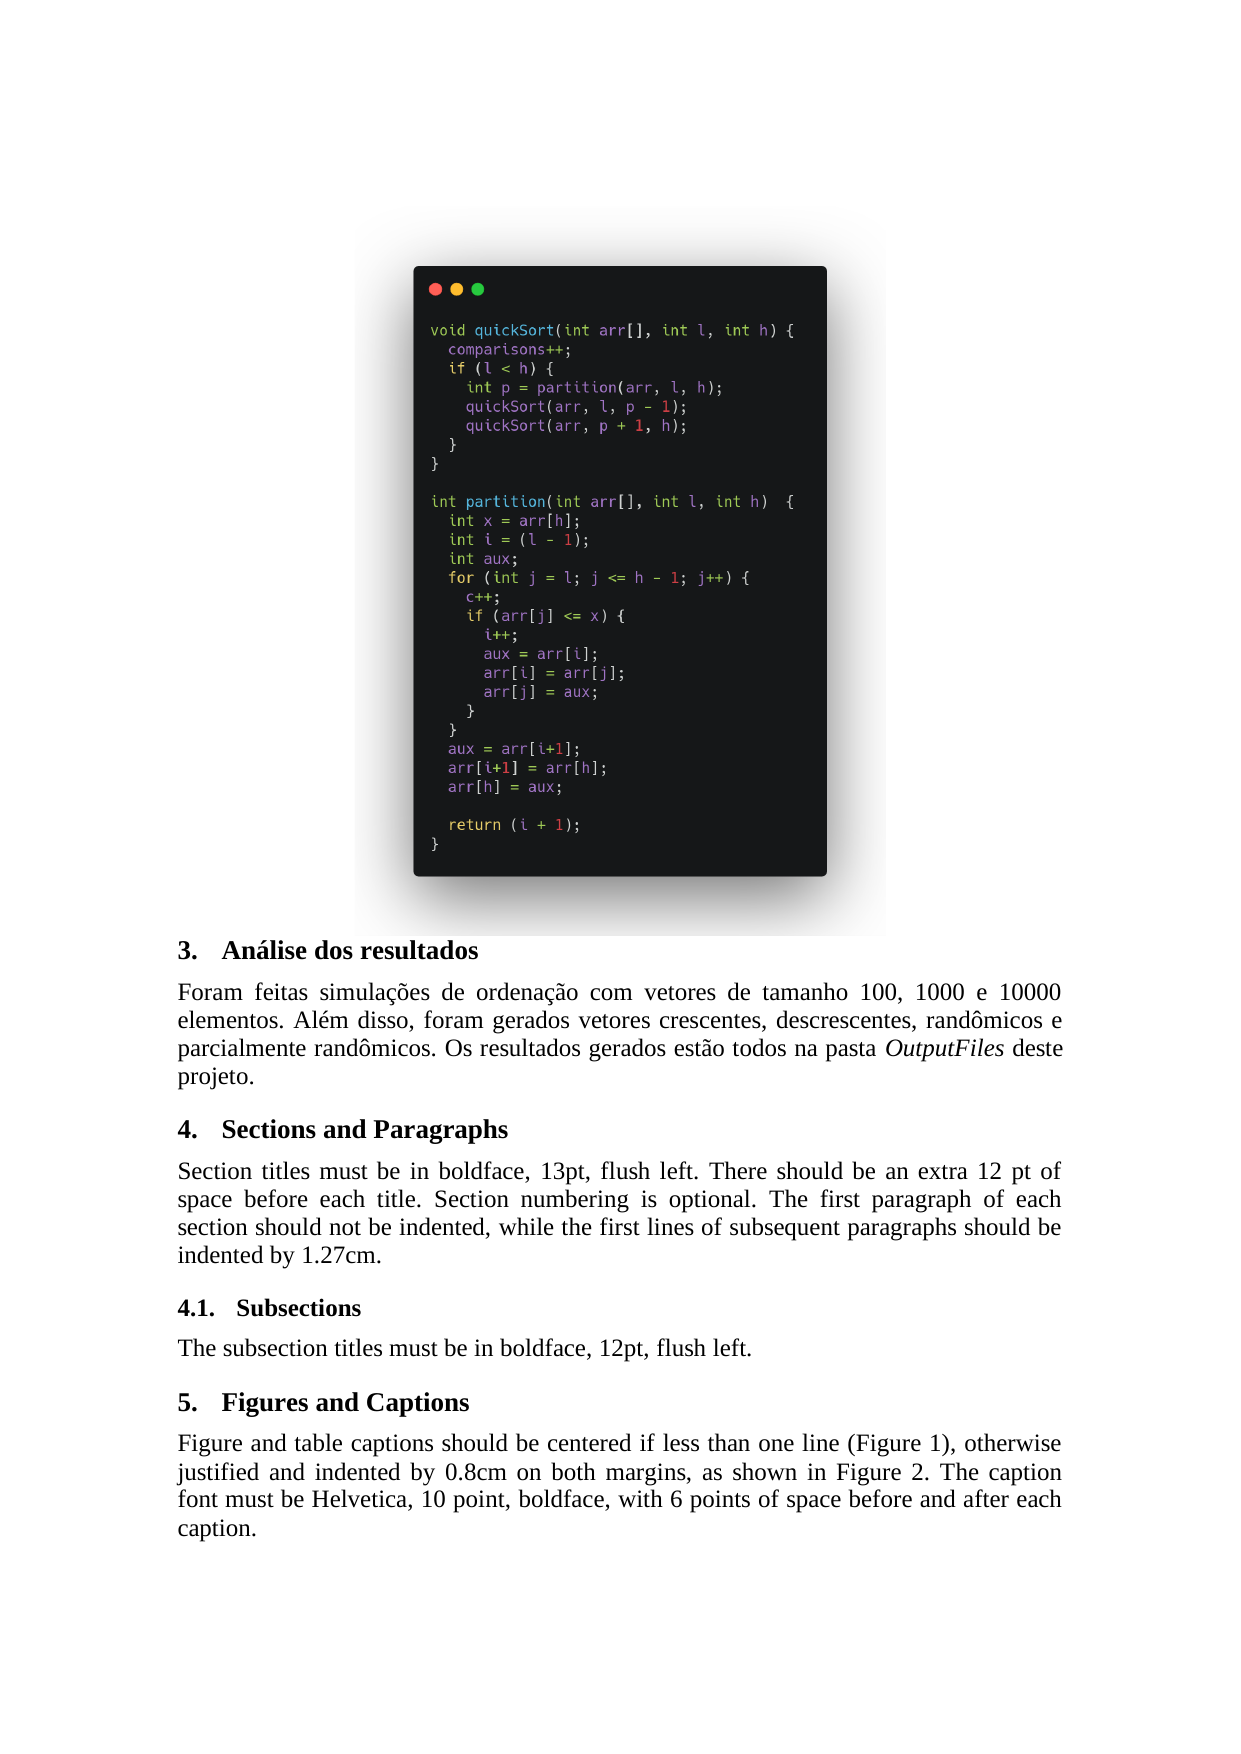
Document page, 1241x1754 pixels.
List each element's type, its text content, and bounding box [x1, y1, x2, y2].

text Figure and table captions should be centered if less than one line (Figure 1), otherwise justified and indented by 0.8cm on both margins, as shown in Figure 2. The caption font must be Helvetica, 10 point, boldface, with 6 points of space before and after each caption. [177, 1429, 1063, 1541]
text Foram feitas simulações de ordenação com vetores de tamanho 100, 1000 e 10000 elementos. Além disso, foram gerados vetores crescentes, descrescentes, randômicos e parcialmente randômicos. Os resultados gerados estão todos na pasta OutputFiles deste projeto. [177, 978, 1063, 1090]
title Análise dos resultados [177, 207, 1063, 965]
title Figures and Captions [177, 1387, 1063, 1417]
text Section titles must be in boldface, 13pt, flush left. There should be an extra 12 pt of space before each title. Section numbering is optional. The first paragraph of each section should not be indented, while the first lines of subsequent paragraphs should be indented by 1.27cm. [177, 1157, 1063, 1269]
text The subsection titles must be in boldface, 12pt, flush left. [177, 1334, 1063, 1362]
picture [354, 206, 886, 936]
title Sections and Paragraphs [177, 1114, 1063, 1144]
title Subsections [177, 1294, 1063, 1322]
